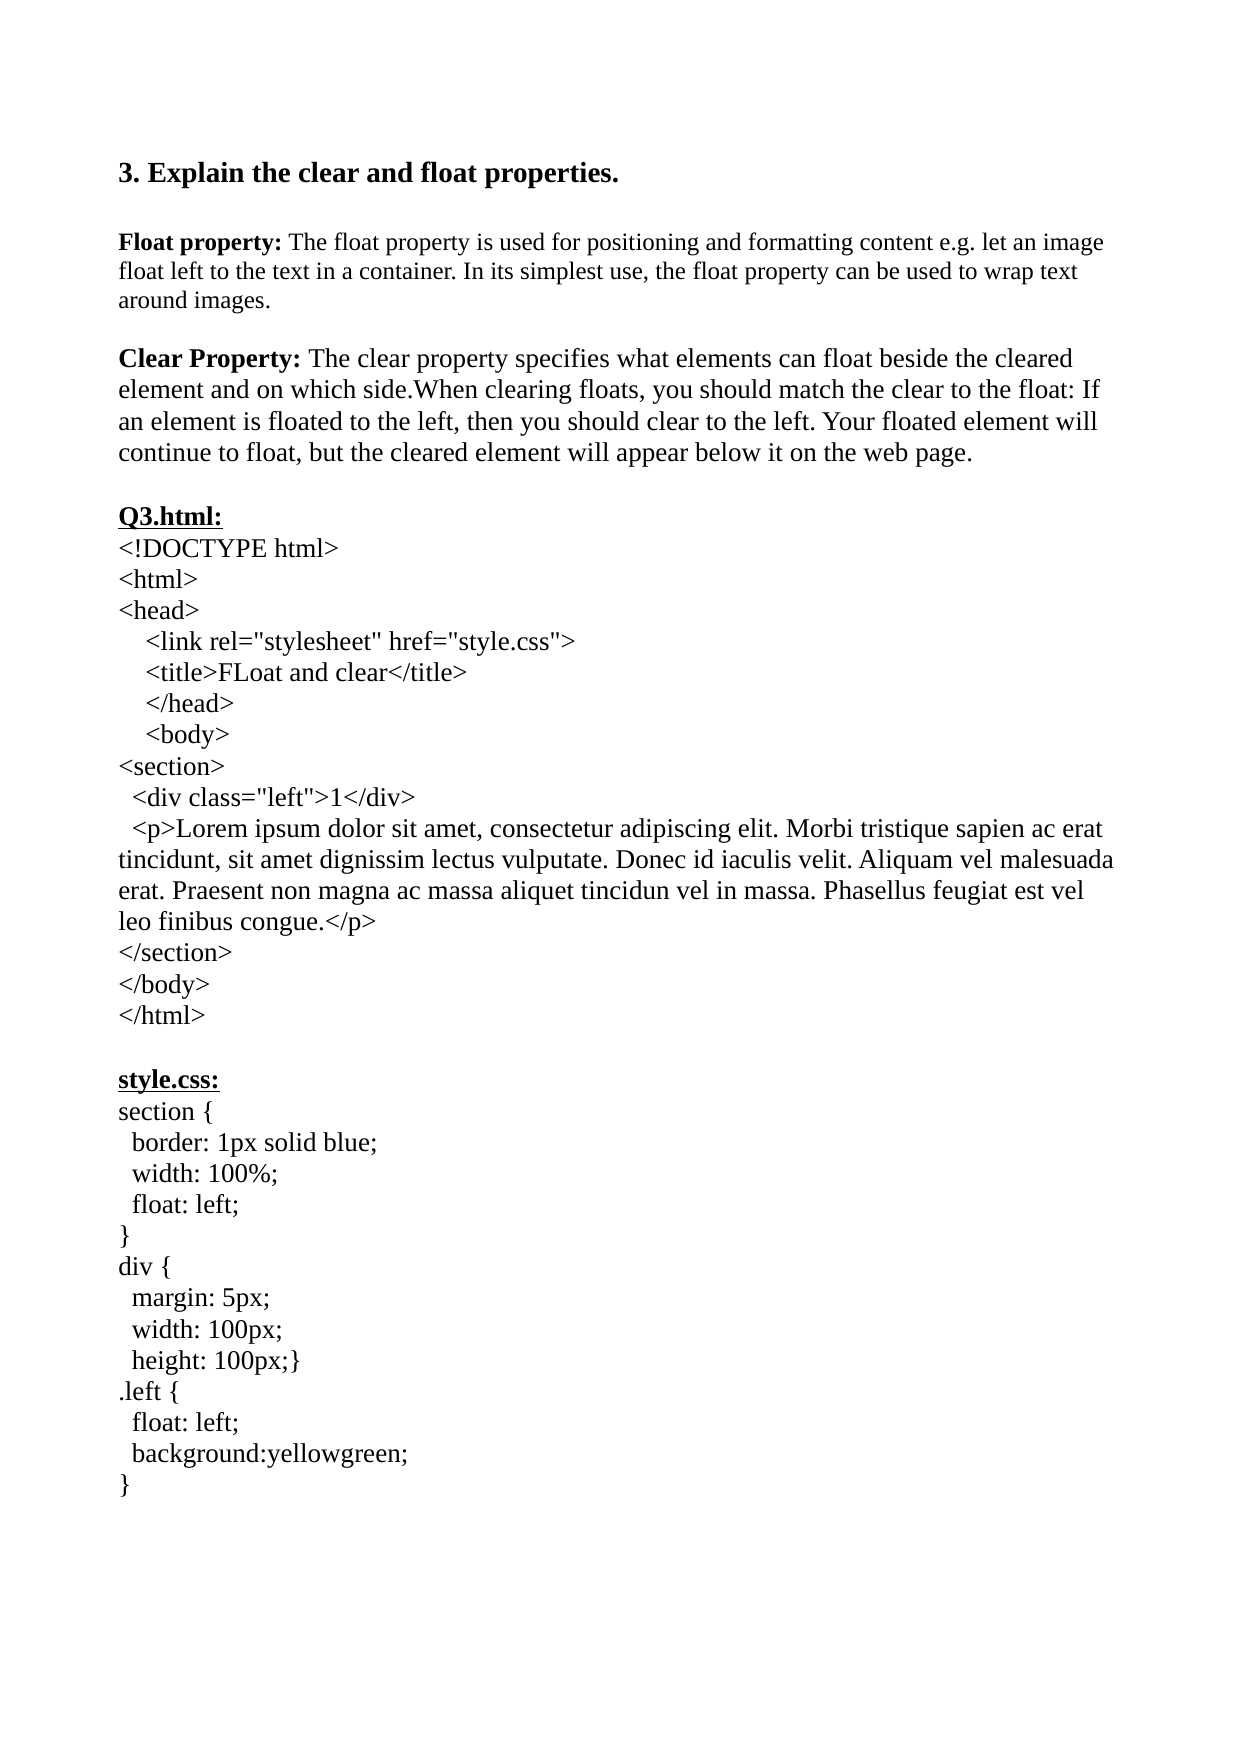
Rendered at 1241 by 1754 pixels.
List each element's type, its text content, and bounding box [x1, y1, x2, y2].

text border: 1px solid blue; [118, 1126, 1122, 1157]
text .left { [118, 1375, 1122, 1406]
text <body> [118, 718, 1122, 750]
text </head> [118, 687, 1122, 718]
text <link rel="stylesheet" href="style.css"> [118, 625, 1122, 656]
text margin: 5px; [118, 1282, 1122, 1313]
text 3. Explain the clear and float properties. [118, 149, 1122, 188]
text Float property: The float property is used for positioning and formatting content e.g. let an image float left to the text in a container. In its simplest use, the float property can be used to wrap text around images. [118, 227, 1122, 314]
text } [118, 1468, 1122, 1499]
text <html> [118, 563, 1122, 594]
text </section> [118, 937, 1122, 968]
text width: 100px; [118, 1313, 1122, 1344]
text </body> [118, 968, 1122, 999]
text <p>Lorem ipsum dolor sit amet, consectetur adipiscing elit. Morbi tristique sapien ac erat tincidunt, sit amet dignissim lectus vulputate. Donec id iaculis velit. Aliquam vel malesuada erat. Praesent non magna ac massa aliquet tincidun vel in massa. Phasellus feugiat est vel leo finibus congue.</p> [118, 812, 1122, 937]
text <head> [118, 594, 1122, 625]
text background:yellowgreen; [118, 1437, 1122, 1468]
text Q3.html: [118, 501, 1122, 532]
text <!DOCTYPE html> [118, 532, 1122, 563]
text float: left; [118, 1188, 1122, 1219]
text } [118, 1219, 1122, 1250]
text width: 100%; [118, 1157, 1122, 1188]
text <section> [118, 750, 1122, 781]
text section { [118, 1095, 1122, 1126]
text <title>FLoat and clear</title> [118, 656, 1122, 687]
text float: left; [118, 1406, 1122, 1437]
text style.css: [118, 1063, 1122, 1095]
text <div class="left">1</div> [118, 781, 1122, 812]
text height: 100px;} [118, 1344, 1122, 1375]
text div { [118, 1250, 1122, 1282]
text </html> [118, 999, 1122, 1030]
text Clear Property: The clear property specifies what elements can float beside the cleared element and on which side.When clearing floats, you should match the clear to the float: If an element is floated to the left, then you should clear to the left. Your floated element will continue to float, but the cleared element will appear below it on the web page. [118, 342, 1122, 467]
